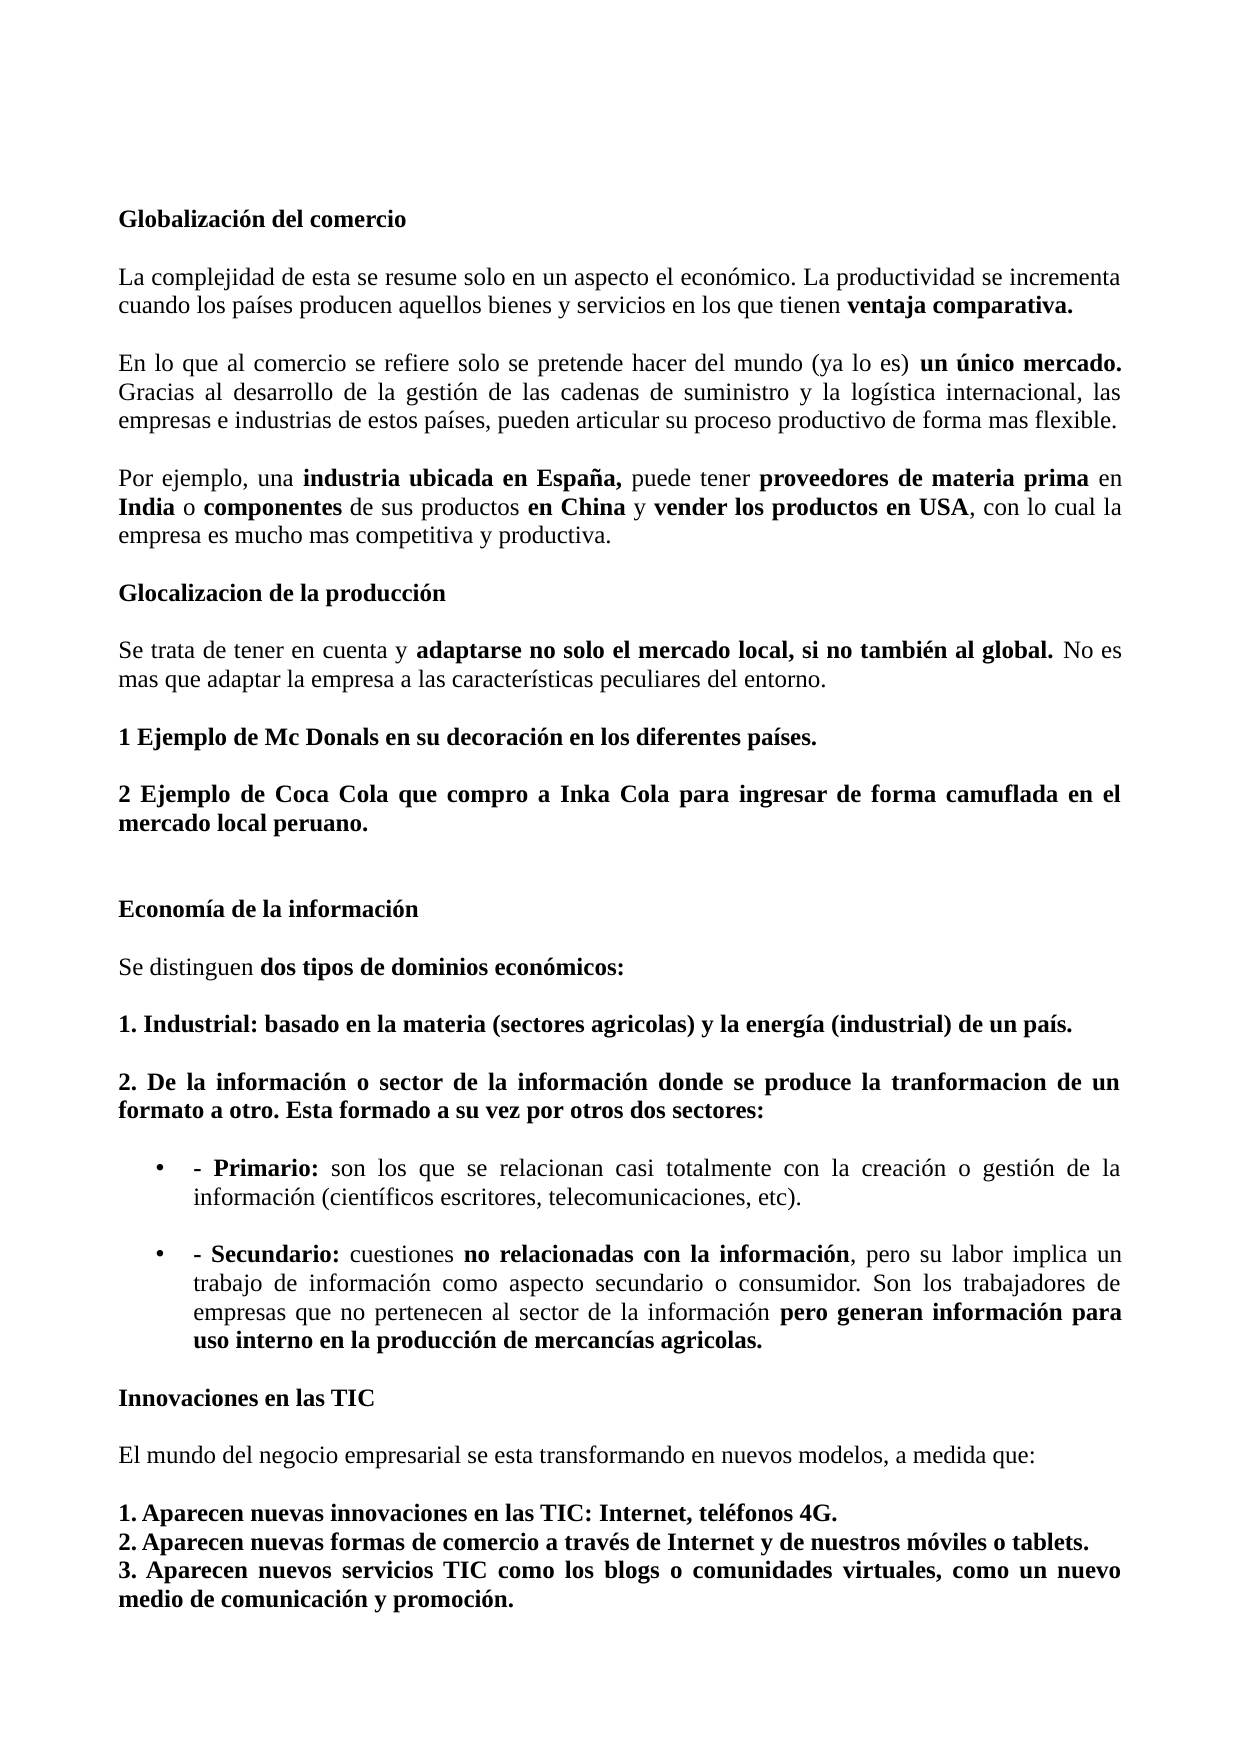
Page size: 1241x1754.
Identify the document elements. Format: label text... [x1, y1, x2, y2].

text Innovaciones en las TIC [118, 1383, 1122, 1412]
text 2. Aparecen nuevas formas de comercio a través de Internet y de nuestros móviles o tablets. [118, 1527, 1122, 1556]
text 2 Ejemplo de Coca Cola que compro a Inka Cola para ingresar de forma camuflada en el mercado local peruano. [118, 779, 1122, 837]
text Globalización del comercio [118, 204, 1122, 233]
text El mundo del negocio empresarial se esta transformando en nuevos modelos, a medida que: [118, 1441, 1122, 1469]
text Se distinguen dos tipos de dominios económicos: [118, 952, 1122, 981]
text 1. Aparecen nuevas innovaciones en las TIC: Internet, teléfonos 4G. [118, 1498, 1122, 1527]
text Se trata de tener en cuenta y adaptarse no solo el mercado local, si no también al global. No es mas que adaptar la empresa a las características peculiares del entorno. [118, 636, 1122, 693]
text 3. Aparecen nuevos servicios TIC como los blogs o comunidades virtuales, como un nuevo medio de comunicación y promoción. [118, 1556, 1122, 1613]
text Glocalizacion de la producción [118, 578, 1122, 607]
text 1 Ejemplo de Mc Donals en su decoración en los diferentes países. [118, 722, 1122, 751]
text 2. De la información o sector de la información donde se produce la tranformacion de un formato a otro. Esta formado a su vez por otros dos sectores: [118, 1067, 1122, 1124]
text En lo que al comercio se refiere solo se pretende hacer del mundo (ya lo es) un único mercado. Gracias al desarrollo de la gestión de las cadenas de suministro y la logística internacional, las empresas e industrias de estos países, pueden articular su proceso productivo de forma mas flexible. [118, 348, 1122, 434]
list - Secundario: cuestiones no relacionadas con la información, pero su labor implica un trabajo de información como aspecto secundario o consumidor. Son los trabajadores de empresas que no pertenecen al sector de la información pero generan información para uso interno en la producción de mercancías agricolas. [156, 1239, 1122, 1354]
list - Primario: son los que se relacionan casi totalmente con la creación o gestión de la información (científicos escritores, telecomunicaciones, etc). [156, 1153, 1122, 1211]
text Economía de la información [118, 894, 1122, 923]
text Por ejemplo, una industria ubicada en España, puede tener proveedores de materia prima en India o componentes de sus productos en China y vender los productos en USA, con lo cual la empresa es mucho mas competitiva y productiva. [118, 463, 1122, 549]
text 1. Industrial: basado en la materia (sectores agricolas) y la energía (industrial) de un país. [118, 1009, 1122, 1038]
text La complejidad de esta se resume solo en un aspecto el económico. La productividad se incrementa cuando los países producen aquellos bienes y servicios en los que tienen ventaja comparativa. [118, 262, 1122, 319]
